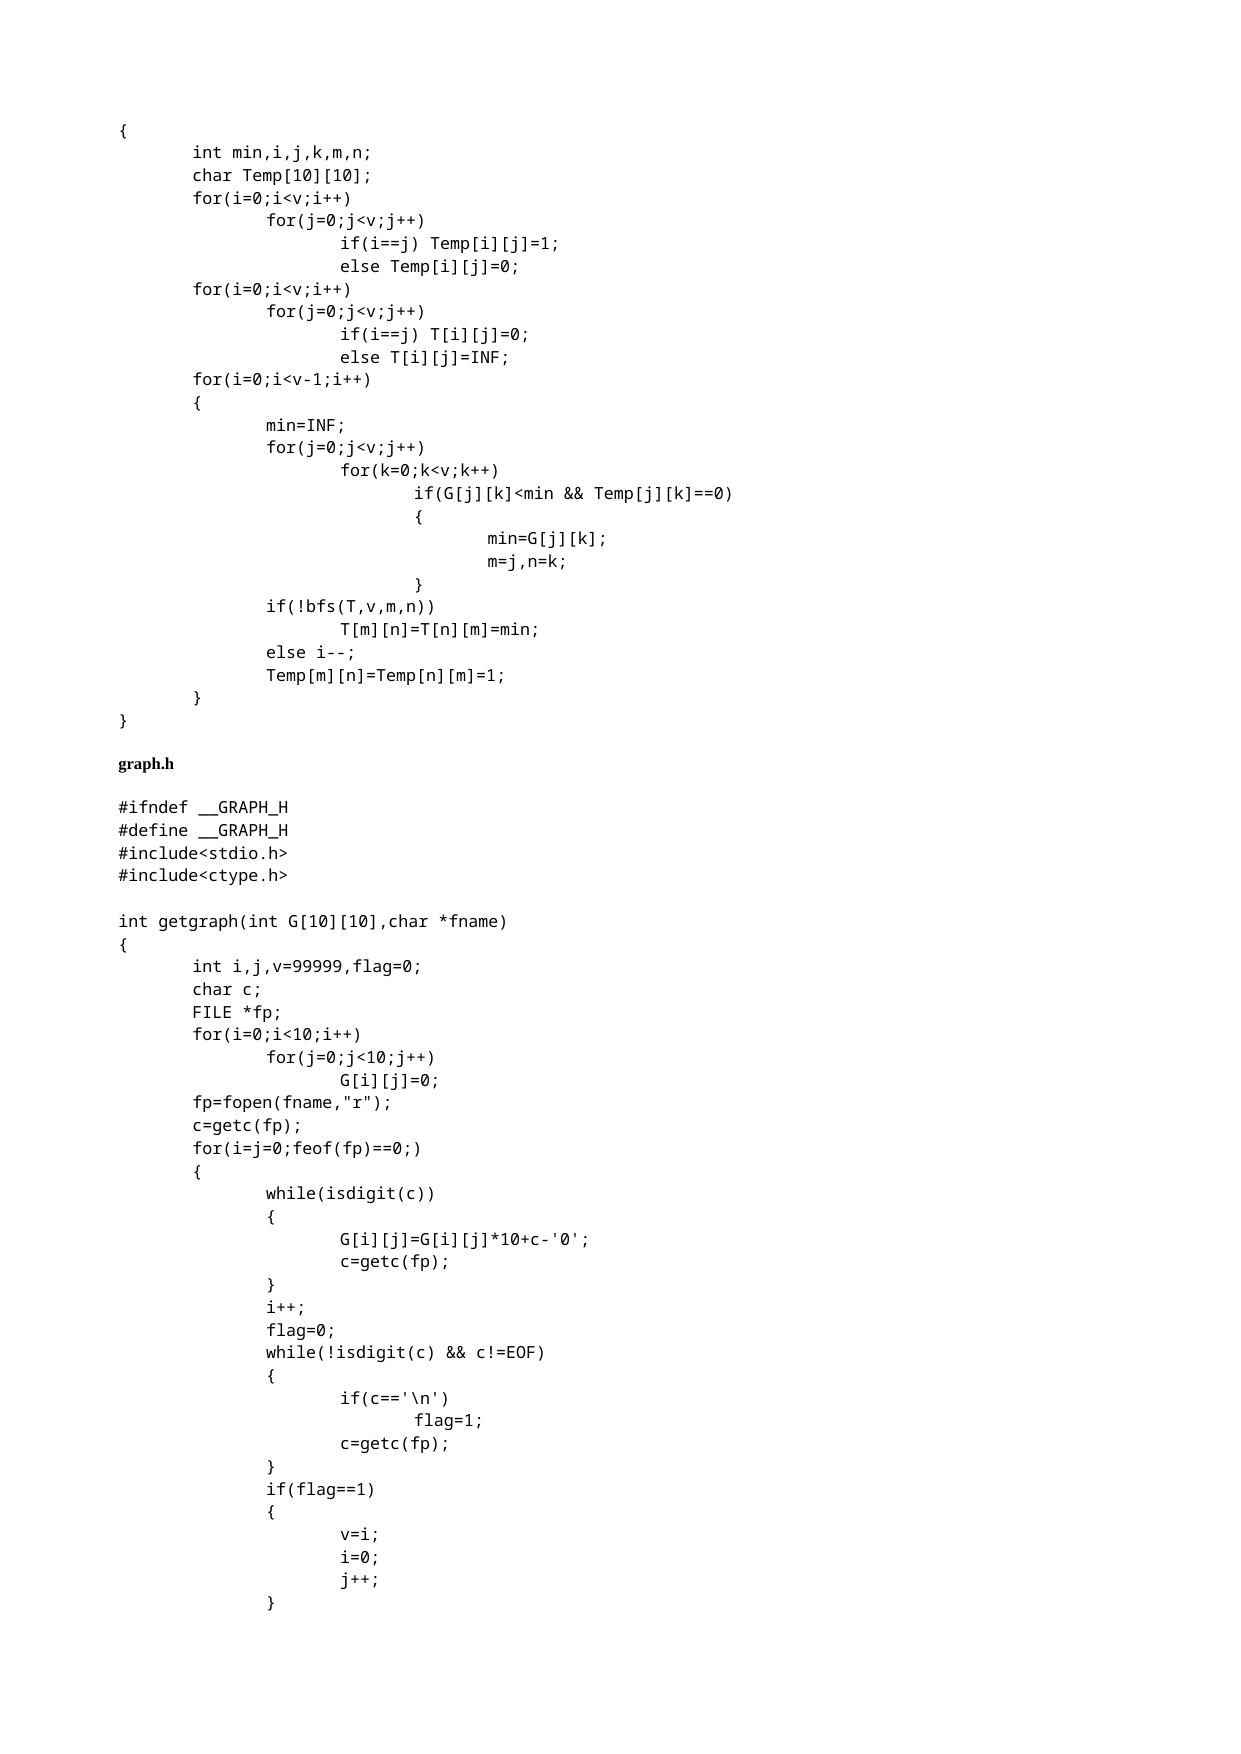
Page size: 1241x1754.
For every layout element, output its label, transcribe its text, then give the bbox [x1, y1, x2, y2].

text { [118, 118, 1122, 141]
text #include<stdio.h> [118, 841, 1122, 864]
text { [118, 1204, 1122, 1227]
text else i--; [118, 640, 1122, 663]
text char Temp[10][10]; [118, 163, 1122, 186]
text for(i=0;i<10;i++) [118, 1023, 1122, 1046]
text } [118, 572, 1122, 595]
text if(flag==1) [118, 1477, 1122, 1500]
text Temp[m][n]=Temp[n][m]=1; [118, 663, 1122, 686]
text i=0; [118, 1545, 1122, 1568]
text for(i=j=0;feof(fp)==0;) [118, 1136, 1122, 1159]
text { [118, 1500, 1122, 1522]
text if(c=='\n') [118, 1386, 1122, 1409]
text for(j=0;j<10;j++) [118, 1046, 1122, 1068]
text char c; [118, 977, 1122, 1000]
text else T[i][j]=INF; [118, 345, 1122, 368]
text for(i=0;i<v;i++) [118, 277, 1122, 300]
text while(isdigit(c)) [118, 1182, 1122, 1204]
text #include<ctype.h> [118, 864, 1122, 887]
text while(!isdigit(c) && c!=EOF) [118, 1341, 1122, 1363]
text j++; [118, 1568, 1122, 1591]
text v=i; [118, 1522, 1122, 1545]
text flag=1; [118, 1409, 1122, 1432]
text FILE *fp; [118, 1000, 1122, 1023]
text { [118, 504, 1122, 527]
text } [118, 686, 1122, 708]
text graph.h [118, 754, 1122, 773]
text for(k=0;k<v;k++) [118, 459, 1122, 481]
text i++; [118, 1295, 1122, 1318]
text fp=fopen(fname,"r"); [118, 1091, 1122, 1114]
text m=j,n=k; [118, 549, 1122, 572]
text T[m][n]=T[n][m]=min; [118, 618, 1122, 640]
text else Temp[i][j]=0; [118, 254, 1122, 277]
text for(j=0;j<v;j++) [118, 300, 1122, 322]
text for(j=0;j<v;j++) [118, 436, 1122, 459]
text } [118, 1454, 1122, 1477]
text { [118, 391, 1122, 413]
text c=getc(fp); [118, 1114, 1122, 1136]
text c=getc(fp); [118, 1432, 1122, 1454]
text G[i][j]=G[i][j]*10+c-'0'; [118, 1227, 1122, 1250]
text for(i=0;i<v;i++) [118, 186, 1122, 209]
text min=INF; [118, 413, 1122, 436]
text if(i==j) Temp[i][j]=1; [118, 232, 1122, 254]
text c=getc(fp); [118, 1250, 1122, 1273]
text min=G[j][k]; [118, 527, 1122, 549]
text } [118, 708, 1122, 731]
text if(i==j) T[i][j]=0; [118, 322, 1122, 345]
text #define __GRAPH_H [118, 818, 1122, 841]
text } [118, 1273, 1122, 1295]
text { [118, 1159, 1122, 1182]
text if(G[j][k]<min && Temp[j][k]==0) [118, 481, 1122, 504]
text int getgraph(int G[10][10],char *fname) [118, 909, 1122, 932]
text for(i=0;i<v-1;i++) [118, 368, 1122, 391]
text flag=0; [118, 1318, 1122, 1341]
text G[i][j]=0; [118, 1068, 1122, 1091]
text } [118, 1591, 1122, 1613]
text int min,i,j,k,m,n; [118, 141, 1122, 163]
text if(!bfs(T,v,m,n)) [118, 595, 1122, 618]
text #ifndef __GRAPH_H [118, 796, 1122, 818]
text { [118, 1363, 1122, 1386]
text for(j=0;j<v;j++) [118, 209, 1122, 232]
text { [118, 932, 1122, 955]
text int i,j,v=99999,flag=0; [118, 955, 1122, 977]
